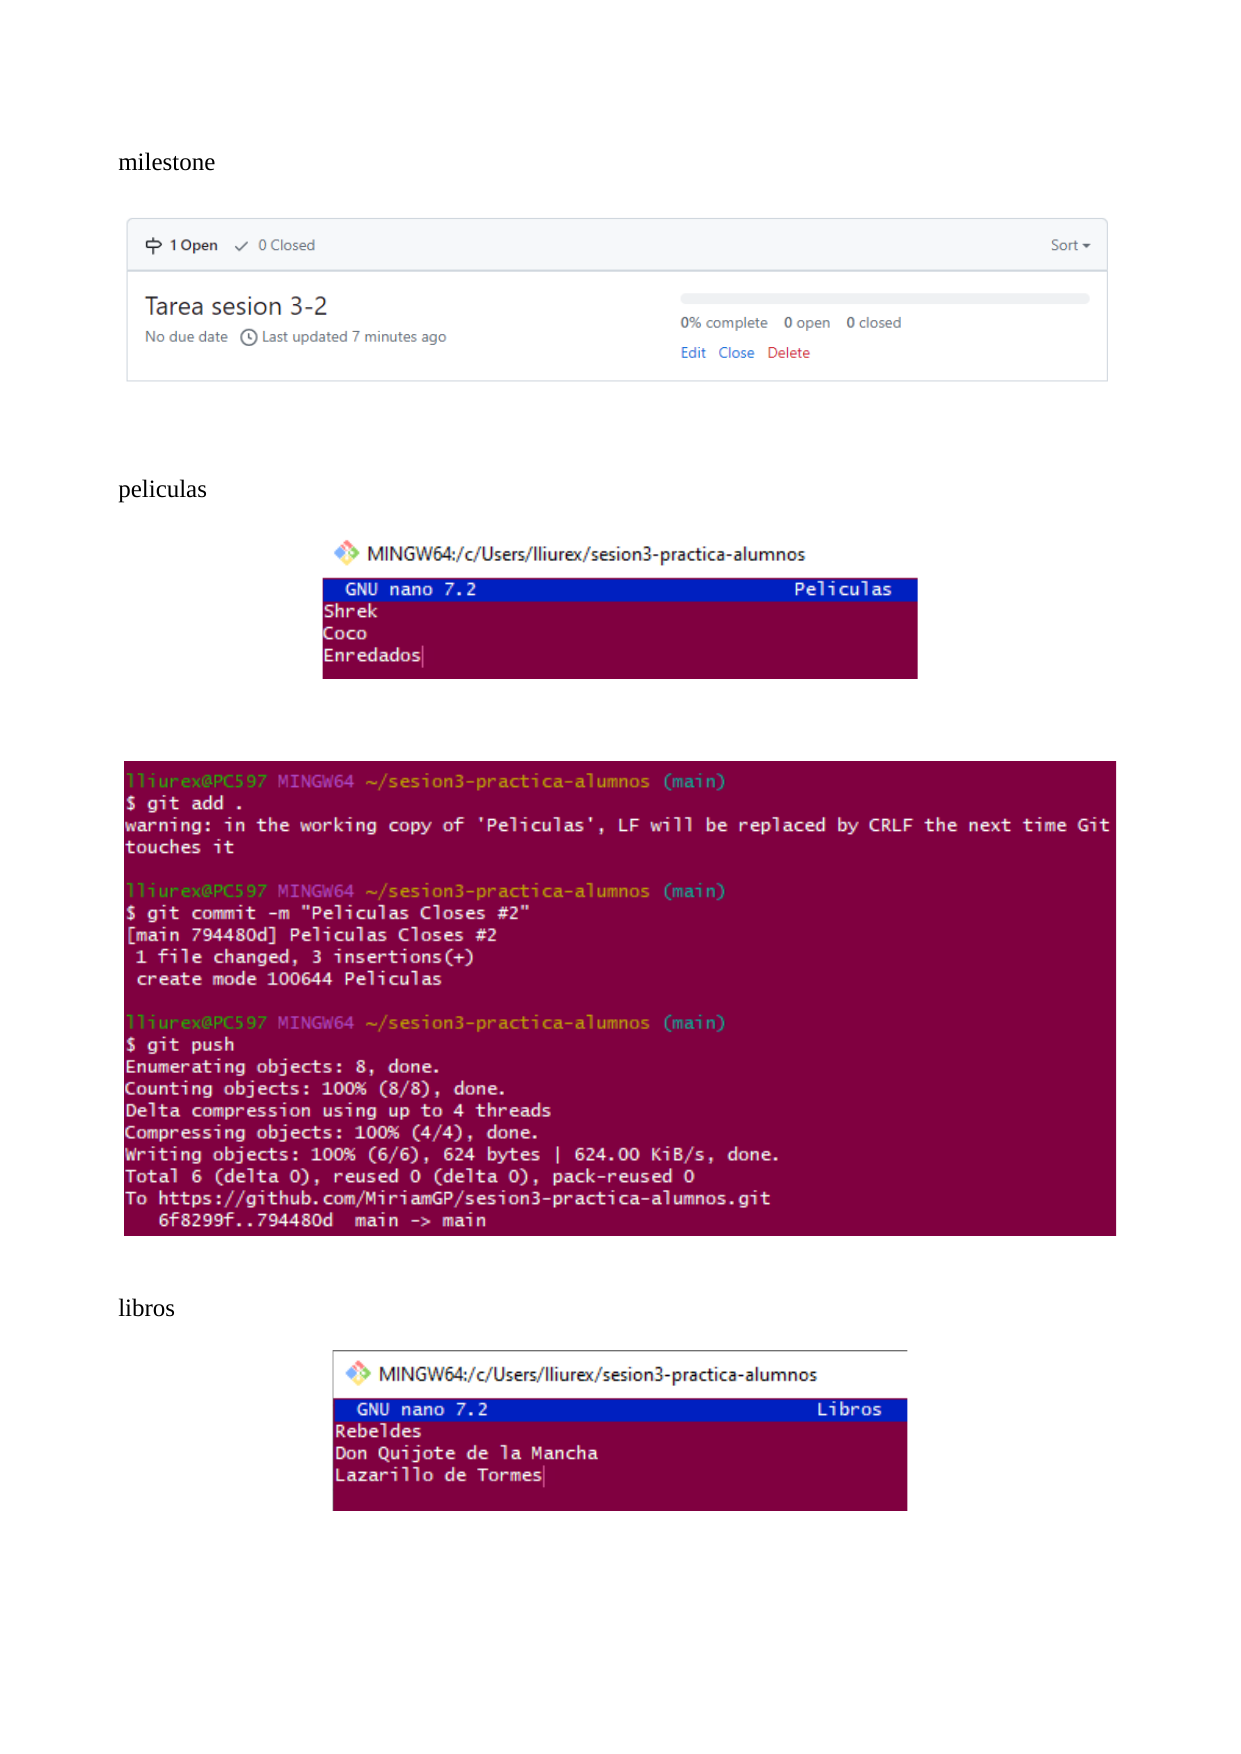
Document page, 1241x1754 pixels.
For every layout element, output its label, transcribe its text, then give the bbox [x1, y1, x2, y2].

picture [118, 204, 1123, 417]
picture [124, 761, 1117, 1236]
text peliculas [118, 474, 1122, 503]
text milestone [118, 147, 1122, 176]
picture [322, 531, 918, 679]
picture [332, 1350, 908, 1511]
text libros [118, 1293, 1122, 1321]
